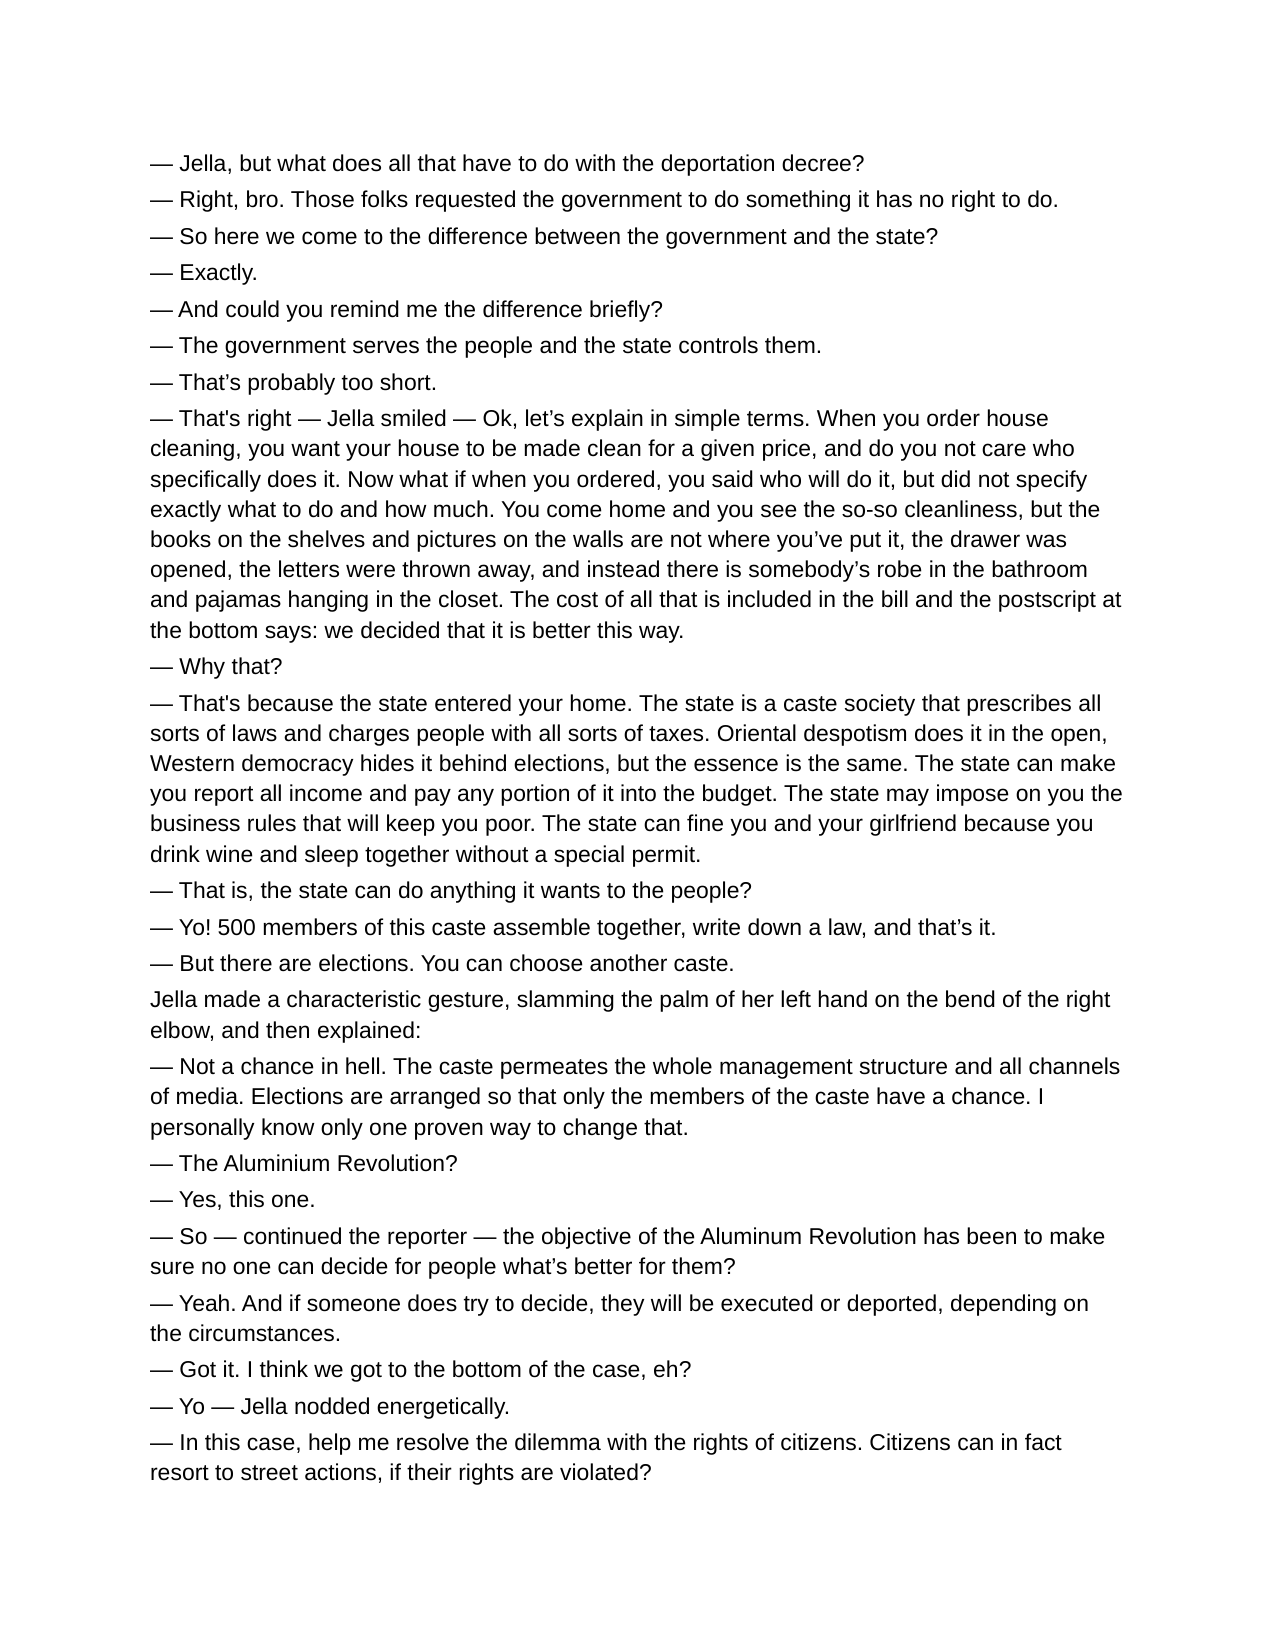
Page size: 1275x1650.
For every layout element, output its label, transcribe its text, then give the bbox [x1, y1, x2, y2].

text — In this case, help me resolve the dilemma with the rights of citizens. Citizens can in fact resort to street actions, if their rights are violated? [150, 1429, 1125, 1486]
text — That is, the state can do anything it wants to the people? [150, 877, 1125, 903]
text — So — continued the reporter — the objective of the Aluminum Revolution has been to make sure no one can decide for people what’s better for them? [150, 1223, 1125, 1279]
text — The government serves the people and the state controls them. [150, 332, 1125, 359]
text — That’s probably too short. [150, 369, 1125, 395]
text — Yo — Jella nodded energetically. [150, 1393, 1125, 1419]
text — Why that? [150, 653, 1125, 679]
text — But there are elections. You can choose another caste. [150, 950, 1125, 976]
text — And could you remind me the difference briefly? [150, 296, 1125, 322]
text — Yeah. And if someone does try to decide, they will be executed or deported, depending on the circumstances. [150, 1289, 1125, 1346]
text — That's right — Jella smiled — Ok, let’s explain in simple terms. When you order house cleaning, you want your house to be made clean for a given price, and do you not care who specifically does it. Now what if when you ordered, you said who will do it, but did not specify exactly what to do and how much. You come home and you see the so-so cleanliness, but the books on the shelves and pictures on the walls are not where you’ve put it, the drawer was opened, the letters were thrown away, and instead there is somebody’s robe in the bathroom and pajamas hanging in the closet. The cost of all that is included in the bill and the postscript at the bottom says: we decided that it is better this way. [150, 405, 1125, 643]
text — So here we come to the difference between the government and the state? [150, 223, 1125, 249]
text — Jella, but what does all that have to do with the deportation decree? [150, 150, 1125, 176]
text — The Aluminium Revolution? [150, 1150, 1125, 1176]
text — Right, bro. Those folks requested the government to do something it has no right to do. [150, 186, 1125, 213]
text — Exactly. [150, 259, 1125, 286]
text — Yes, this one. [150, 1186, 1125, 1213]
text — Yo! 500 members of this caste assemble together, write down a law, and that’s it. [150, 913, 1125, 940]
text Jella made a characteristic gesture, slamming the palm of her left hand on the bend of the right elbow, and then explained: [150, 986, 1125, 1043]
text — Not a chance in hell. The caste permeates the whole management structure and all channels of media. Elections are arranged so that only the members of the caste have a chance. I personally know only one proven way to change that. [150, 1053, 1125, 1140]
text — Got it. I think we got to the bottom of the case, eh? [150, 1356, 1125, 1383]
text — That's because the state entered your home. The state is a caste society that prescribes all sorts of laws and charges people with all sorts of taxes. Oriental despotism does it in the open, Western democracy hides it behind elections, but the essence is the same. The state can make you report all income and pay any portion of it into the budget. The state may impose on you the business rules that will keep you poor. The state can fine you and your girlfriend because you drink wine and sleep together without a special permit. [150, 689, 1125, 867]
